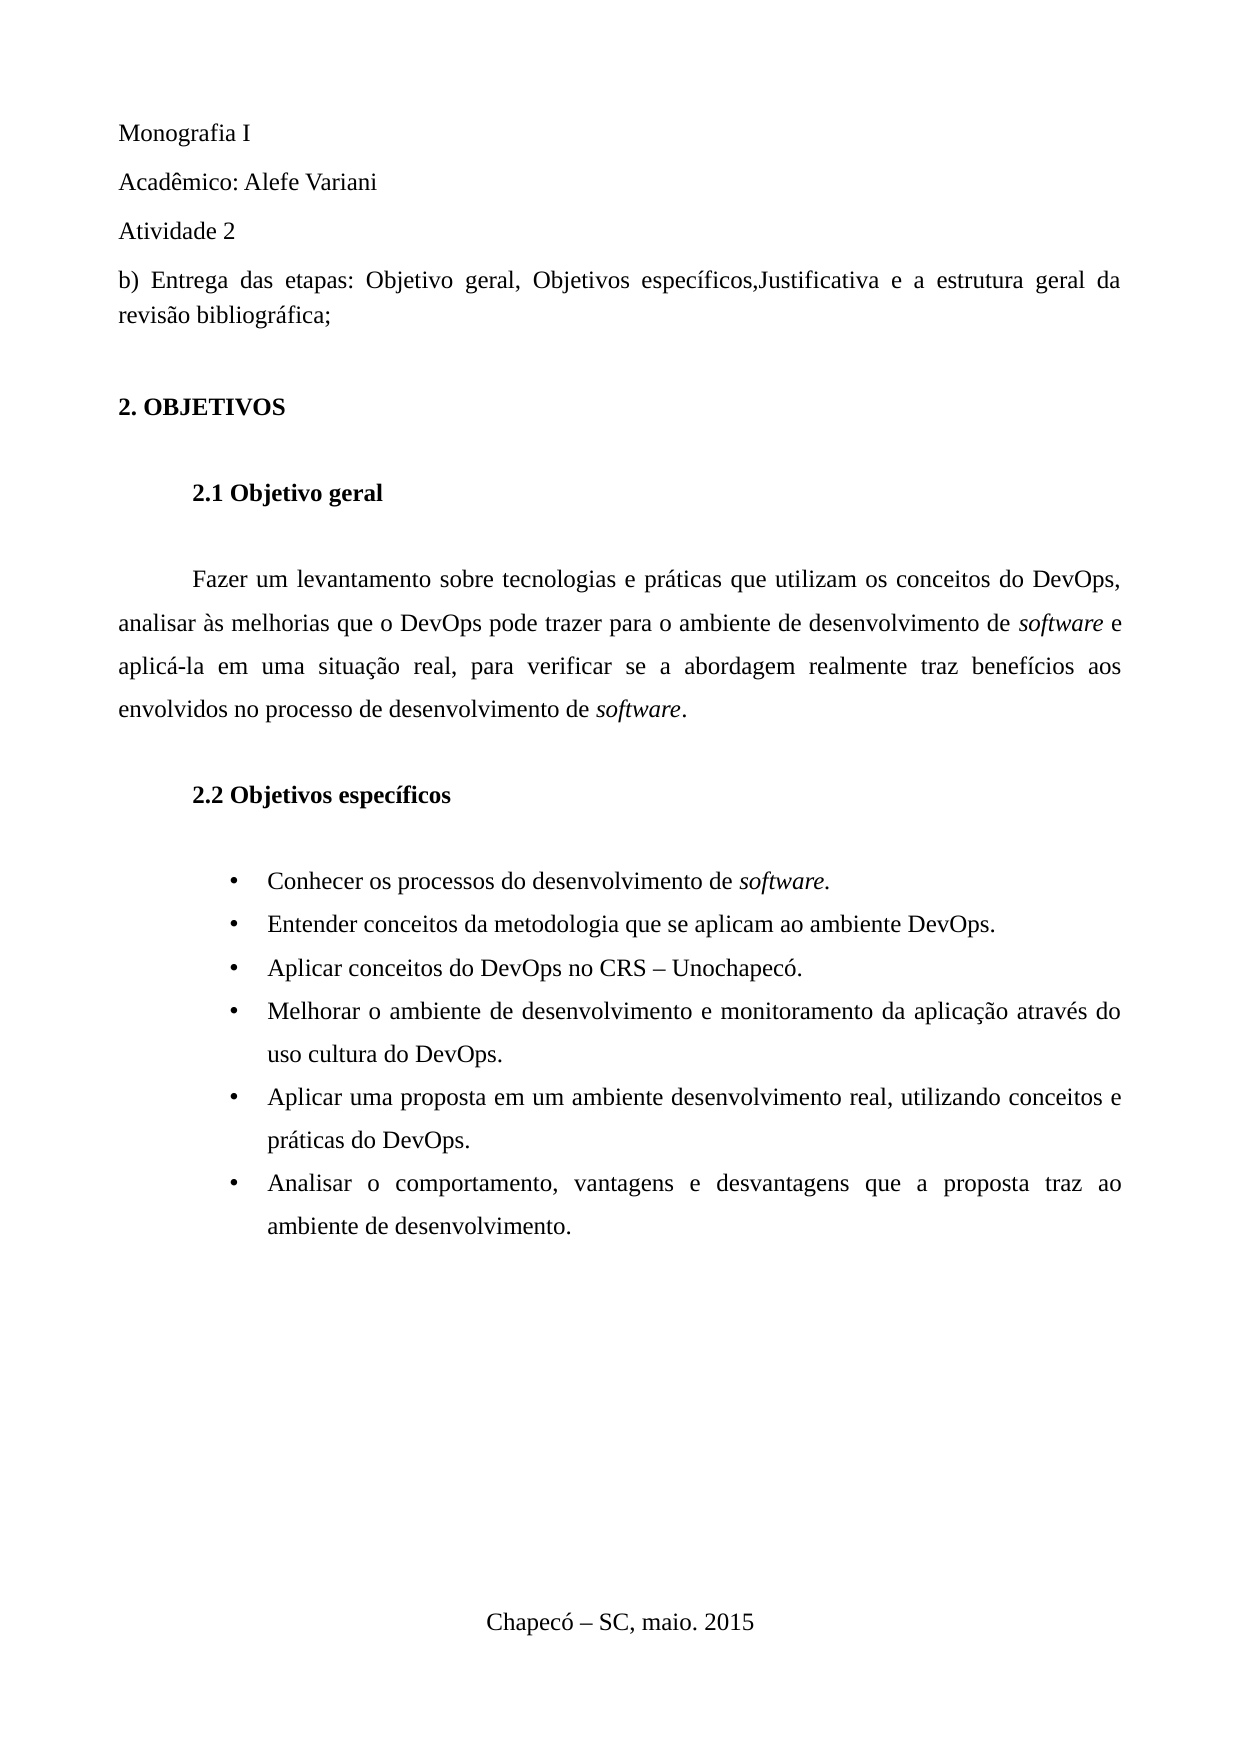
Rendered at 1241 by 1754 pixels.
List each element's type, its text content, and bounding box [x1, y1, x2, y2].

text Atividade 2 [118, 216, 1122, 245]
text b) Entrega das etapas: Objetivo geral, Objetivos específicos,Justificativa e a estrutura geral da revisão bibliográfica; [118, 265, 1122, 328]
list Conhecer os processos do desenvolvimento de software. [229, 866, 1122, 895]
list Analisar o comportamento, vantagens e desvantagens que a proposta traz ao ambiente de desenvolvimento. [229, 1168, 1122, 1240]
text 2.2 Objetivos específicos [192, 780, 1122, 809]
text 2.1 Objetivo geral [118, 478, 1122, 507]
text 2. OBJETIVOS [118, 392, 1122, 421]
list Aplicar uma proposta em um ambiente desenvolvimento real, utilizando conceitos e práticas do DevOps. [229, 1082, 1122, 1154]
text Monografia I [118, 118, 1122, 147]
list Entender conceitos da metodologia que se aplicam ao ambiente DevOps. [229, 909, 1122, 938]
text Acadêmico: Alefe Variani [118, 167, 1122, 196]
list Aplicar conceitos do DevOps no CRS – Unochapecó. [229, 953, 1122, 981]
text Fazer um levantamento sobre tecnologias e práticas que utilizam os conceitos do DevOps, analisar às melhorias que o DevOps pode trazer para o ambiente de desenvolvimento de software e aplicá-la em uma situação real, para verificar se a abordagem realmente traz benefícios aos envolvidos no processo de desenvolvimento de software. [118, 564, 1122, 723]
list Melhorar o ambiente de desenvolvimento e monitoramento da aplicação através do uso cultura do DevOps. [229, 996, 1122, 1068]
